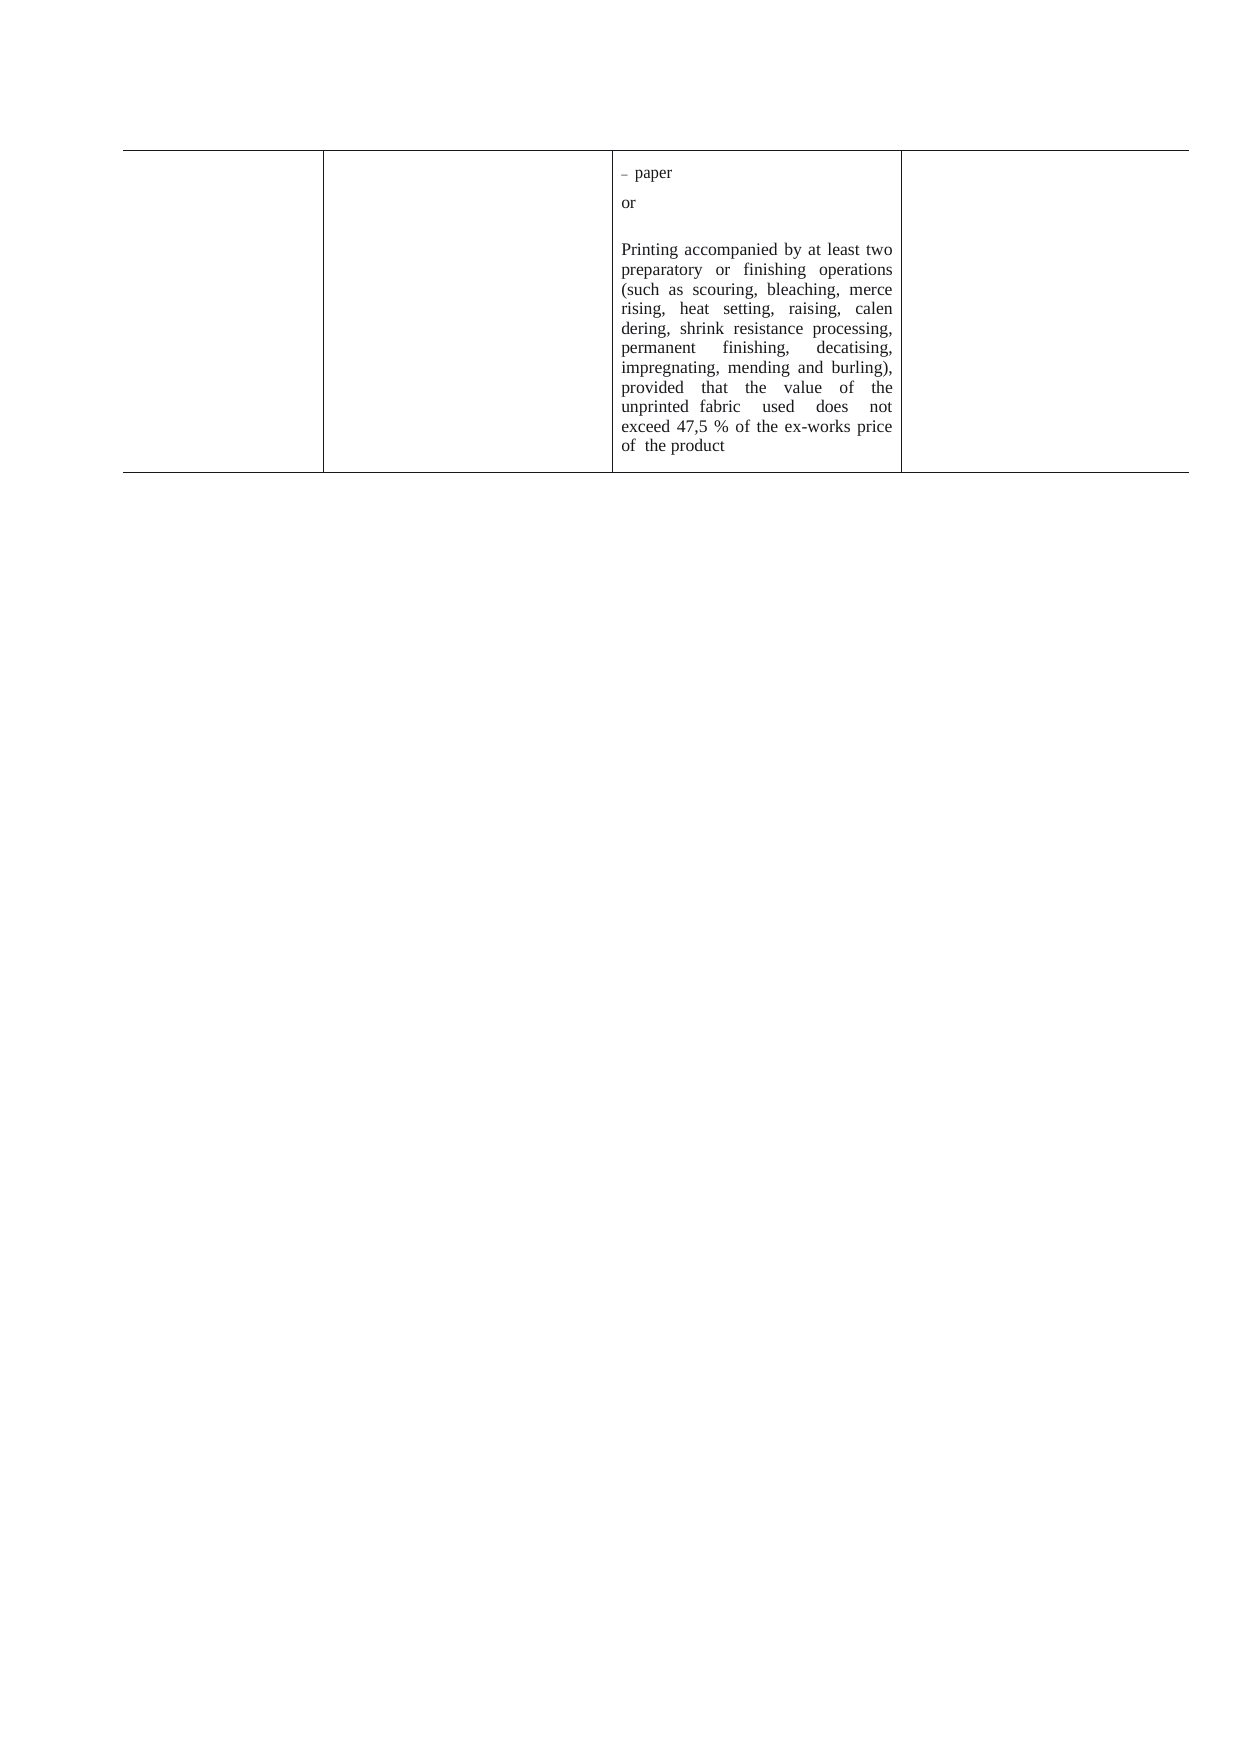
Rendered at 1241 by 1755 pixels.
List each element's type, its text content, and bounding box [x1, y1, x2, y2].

table_cell Manufacture from (): coir yarn, jute yarn, natural fibres, man-made staple fibres, not carded or combed or otherwise prepared for spinning, chemical materials or textile pulp, or paper or Printing accompanied by at least two preparatory or finishing operations (such as scouring, bleaching, merce­ rising, heat setting, raising, calen­ dering, shrink resistance processing, permanent finishing, decatising, impregnating, mending and burling), provided that the value of the unprinted fabric used does not exceed 47,5 % of the ex-works price of the product [613, 151, 901, 472]
table_cell [123, 151, 323, 472]
table_cell [902, 151, 1189, 472]
table_cell [324, 151, 612, 472]
